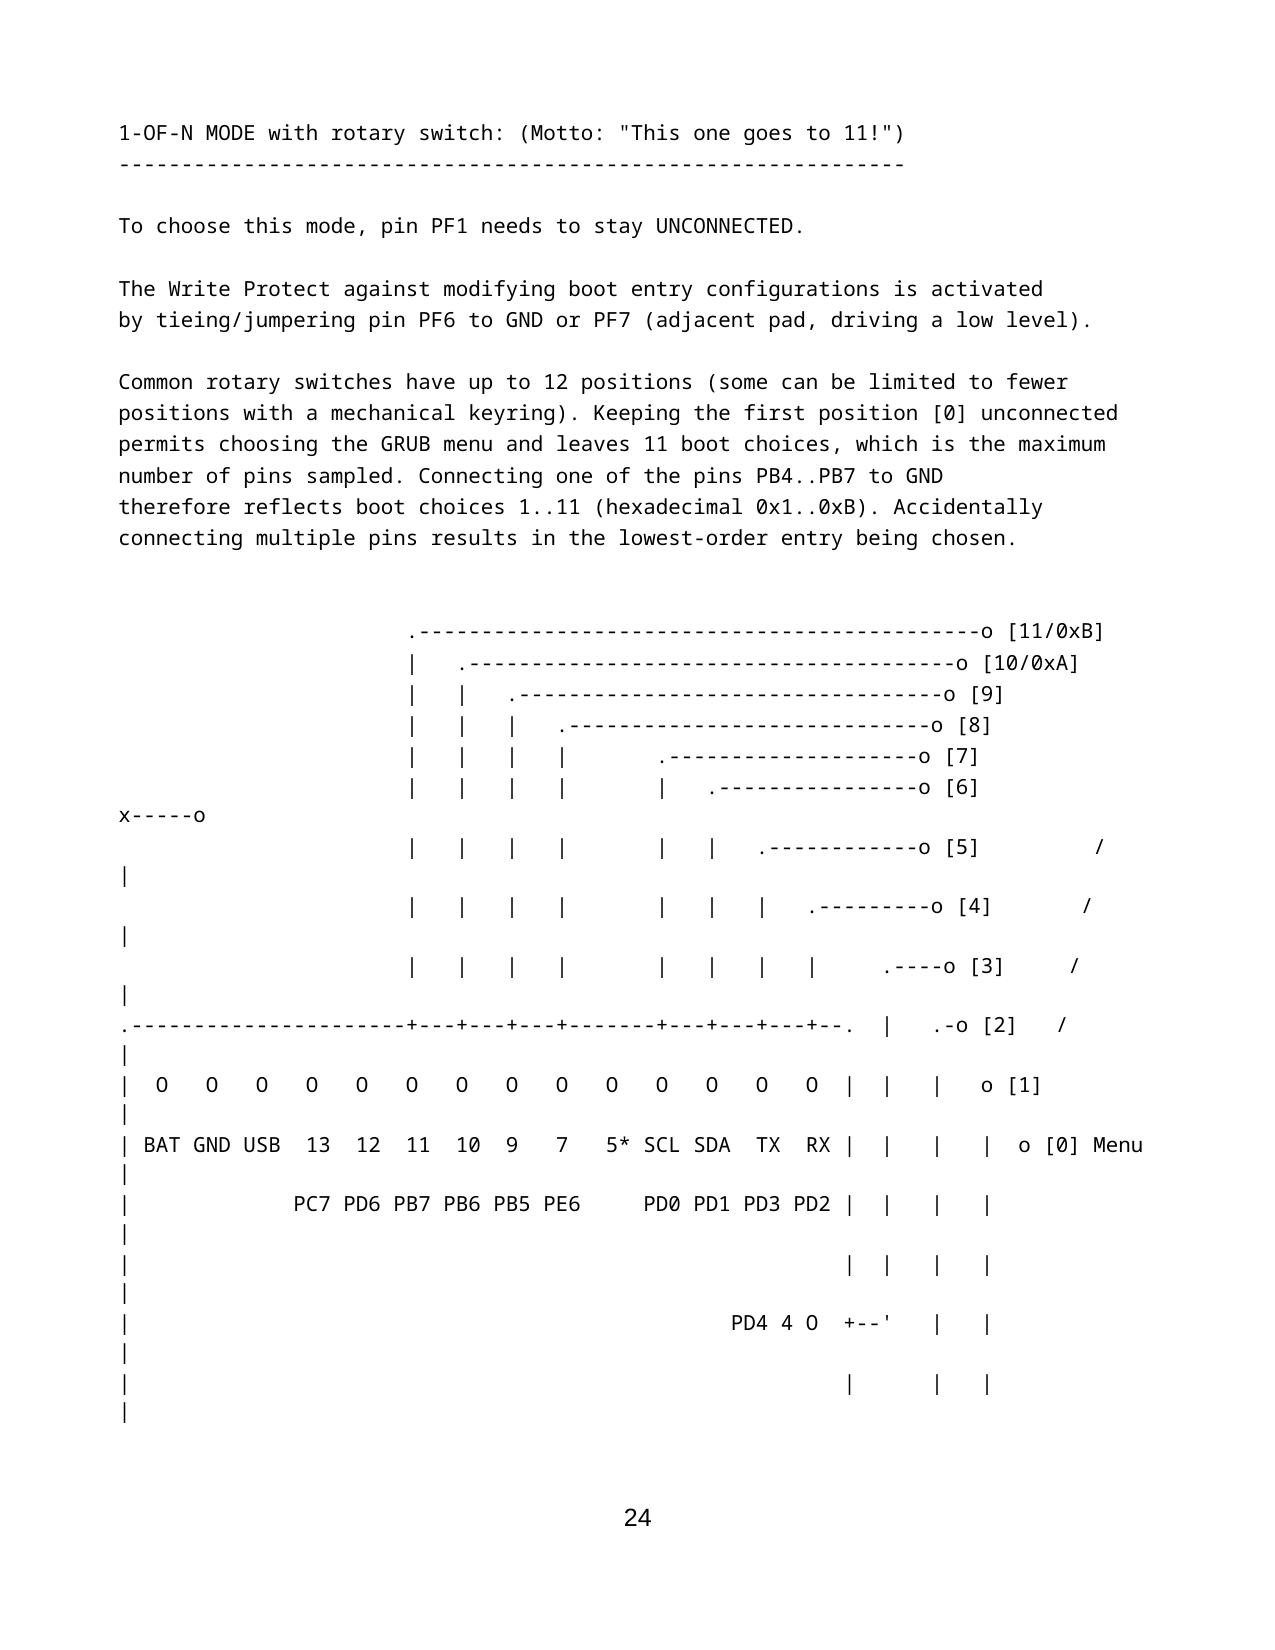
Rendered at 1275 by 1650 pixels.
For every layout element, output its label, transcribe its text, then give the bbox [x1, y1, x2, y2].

text | | | .-----------------------------o [8] [118, 710, 1157, 738]
text The Write Protect against modifying boot entry configurations is activated [118, 274, 1157, 302]
text --------------------------------------------------------------- [118, 149, 1157, 178]
text | PD4 4 O +--' | | | [118, 1308, 1157, 1365]
text | O O O O O O O O O O O O O O | | | o [1] | [118, 1070, 1157, 1127]
text .----------------------+---+---+---+-------+---+---+---+--. | .-o [2] / | [118, 1011, 1157, 1067]
text .---------------------------------------------o [11/0xB] [118, 616, 1157, 645]
text | .---------------------------------------o [10/0xA] [118, 648, 1157, 676]
text positions with a mechanical keyring). Keeping the first position [0] unconnected [118, 398, 1157, 427]
text 1-OF-N MODE with rotary switch: (Motto: "This one goes to 11!") [118, 118, 1157, 147]
text by tieing/jumpering pin PF6 to GND or PF7 (adjacent pad, driving a low level). [118, 305, 1157, 333]
text | BAT GND USB 13 12 11 10 9 7 5* SCL SDA TX RX | | | | o [0] Menu | [118, 1130, 1157, 1187]
text To choose this mode, pin PF1 needs to stay UNCONNECTED. [118, 212, 1157, 240]
text | | | | | | | | .----o [3] / | [118, 951, 1157, 1008]
text connecting multiple pins results in the lowest-order entry being chosen. [118, 523, 1157, 551]
text permits choosing the GRUB menu and leaves 11 boot choices, which is the maximum [118, 429, 1157, 458]
text number of pins sampled. Connecting one of the pins PB4..PB7 to GND [118, 461, 1157, 489]
text | | | | | | .------------o [5] / | [118, 832, 1157, 889]
text | PC7 PD6 PB7 PB6 PB5 PE6 PD0 PD1 PD3 PD2 | | | | | [118, 1189, 1157, 1246]
text | | | | .--------------------o [7] [118, 741, 1157, 769]
text | | .----------------------------------o [9] [118, 679, 1157, 707]
text therefore reflects boot choices 1..11 (hexadecimal 0x1..0xB). Accidentally [118, 492, 1157, 520]
text | | | | | | [118, 1249, 1157, 1306]
text | | | | | | | .---------o [4] / | [118, 891, 1157, 948]
text | | | | | [118, 1368, 1157, 1425]
text Common rotary switches have up to 12 positions (some can be limited to fewer [118, 367, 1157, 396]
text | | | | | .----------------o [6] x-----o [118, 772, 1157, 829]
